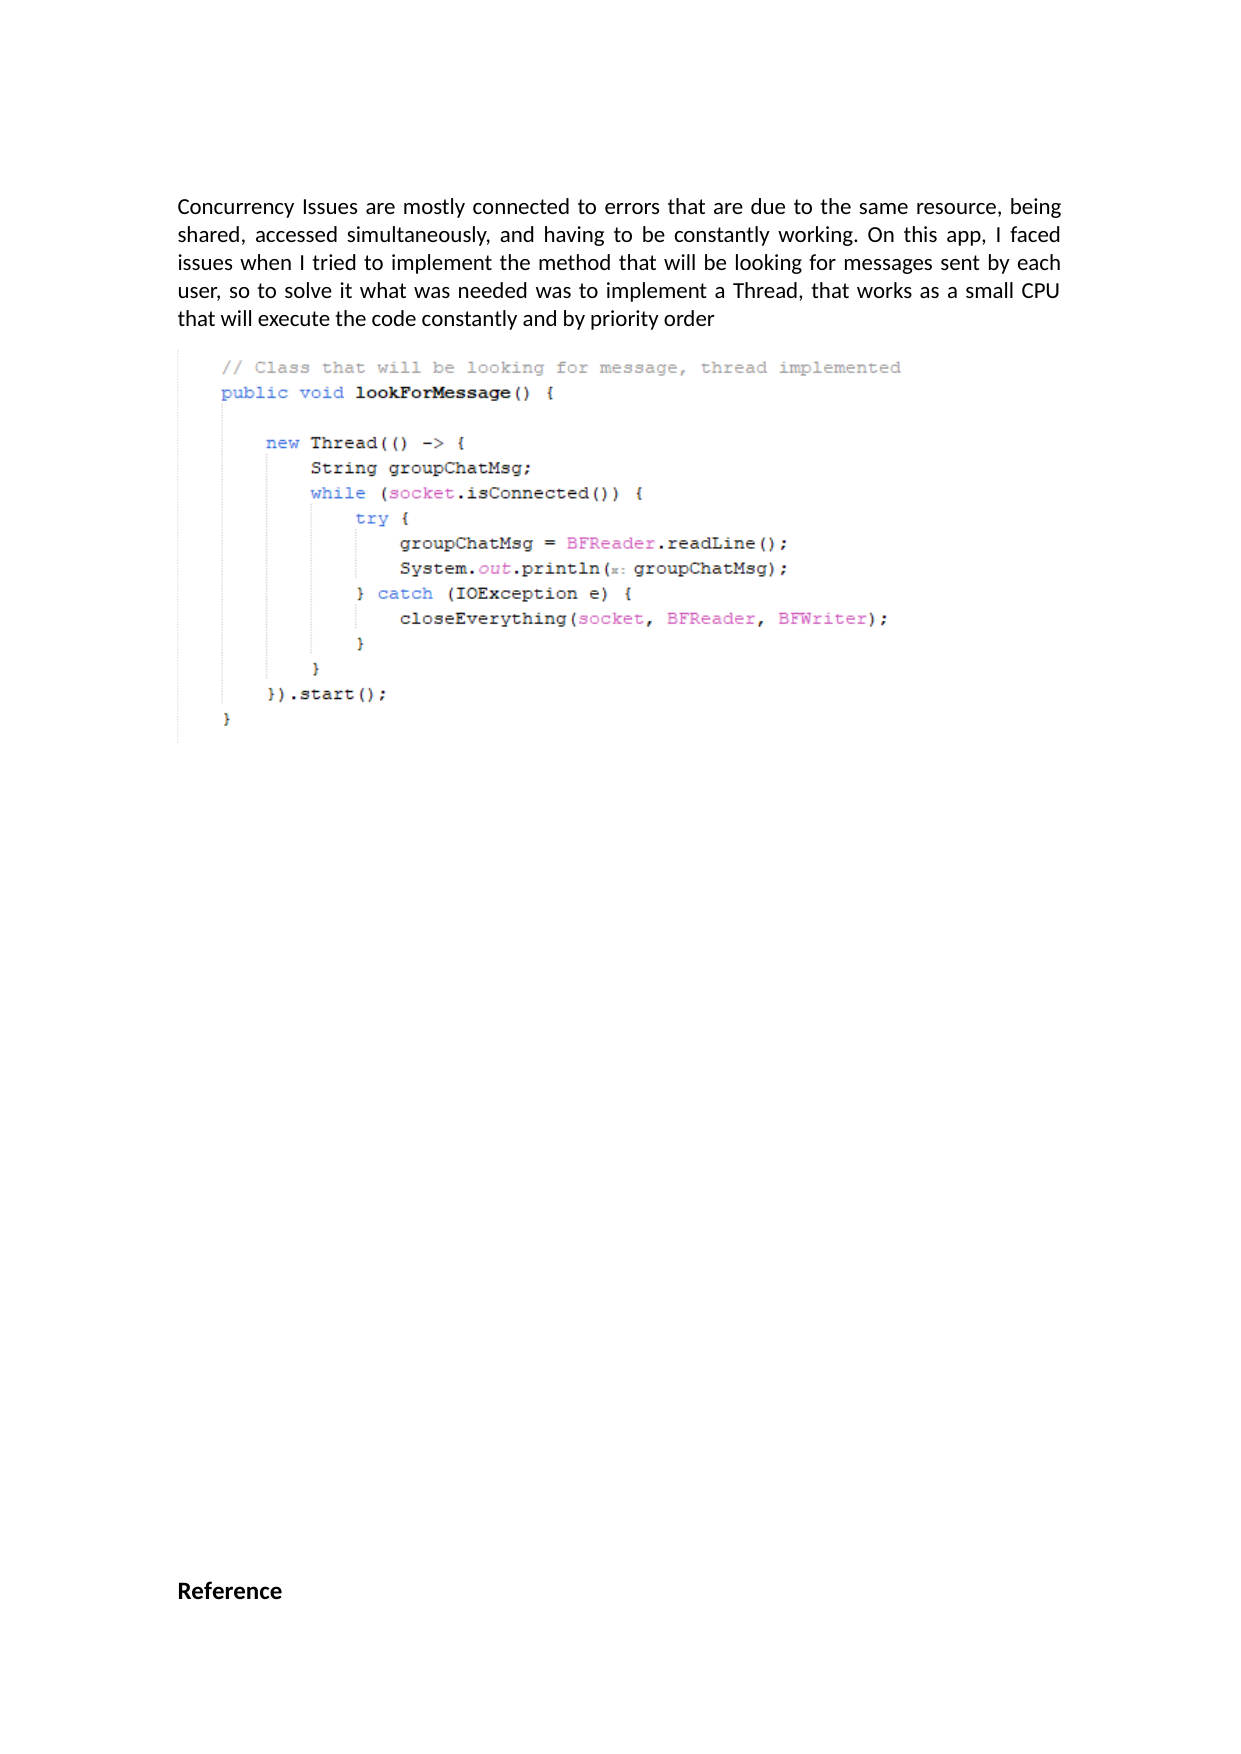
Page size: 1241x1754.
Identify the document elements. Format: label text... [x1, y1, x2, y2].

text Reference [177, 1575, 1063, 1606]
text Concurrency Issues are mostly connected to errors that are due to the same resource, being shared, accessed simultaneously, and having to be constantly working. On this app, I faced issues when I tried to implement the method that will be looking for messages sent by each user, so to solve it what was needed was to implement a Thread, that works as a small CPU that will execute the code constantly and by priority order [177, 192, 1063, 332]
